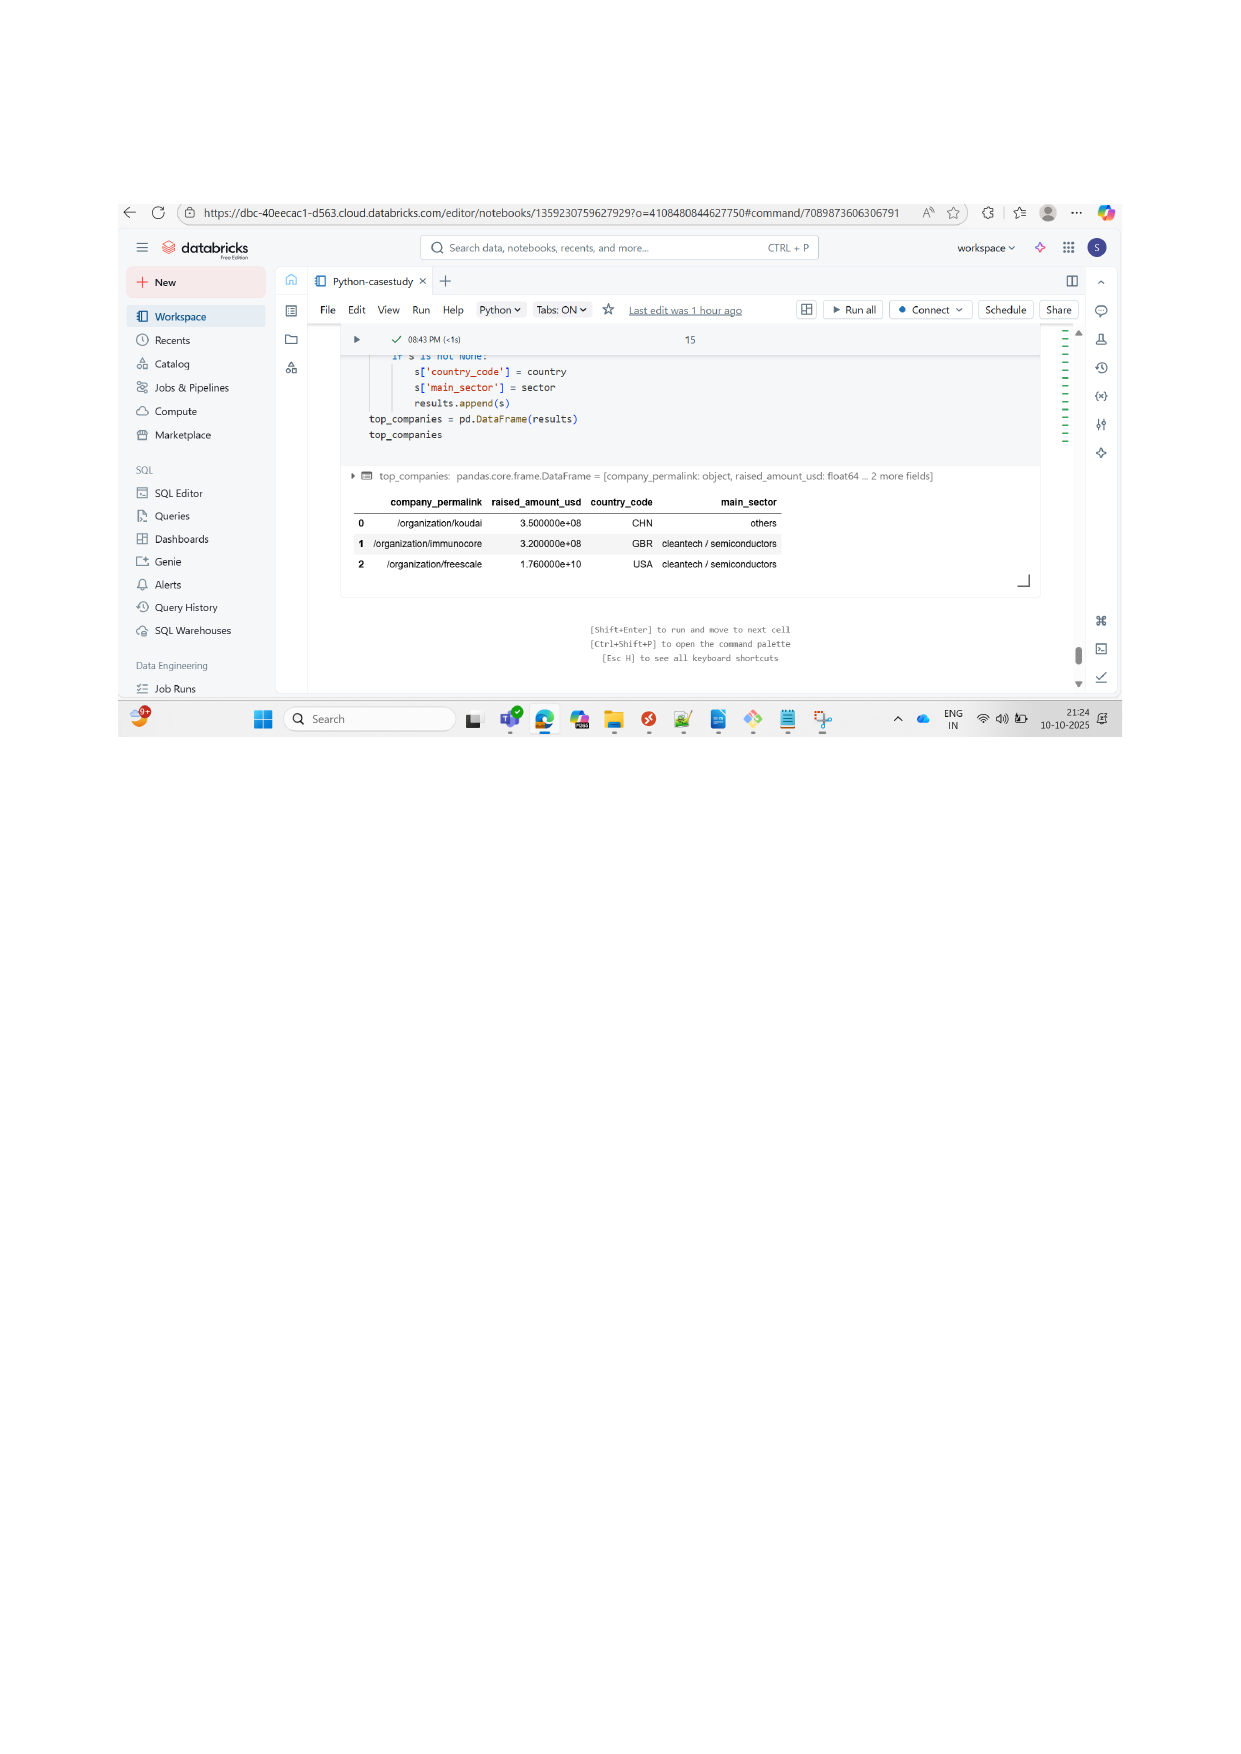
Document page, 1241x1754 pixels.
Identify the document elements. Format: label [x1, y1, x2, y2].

picture [118, 204, 1123, 737]
